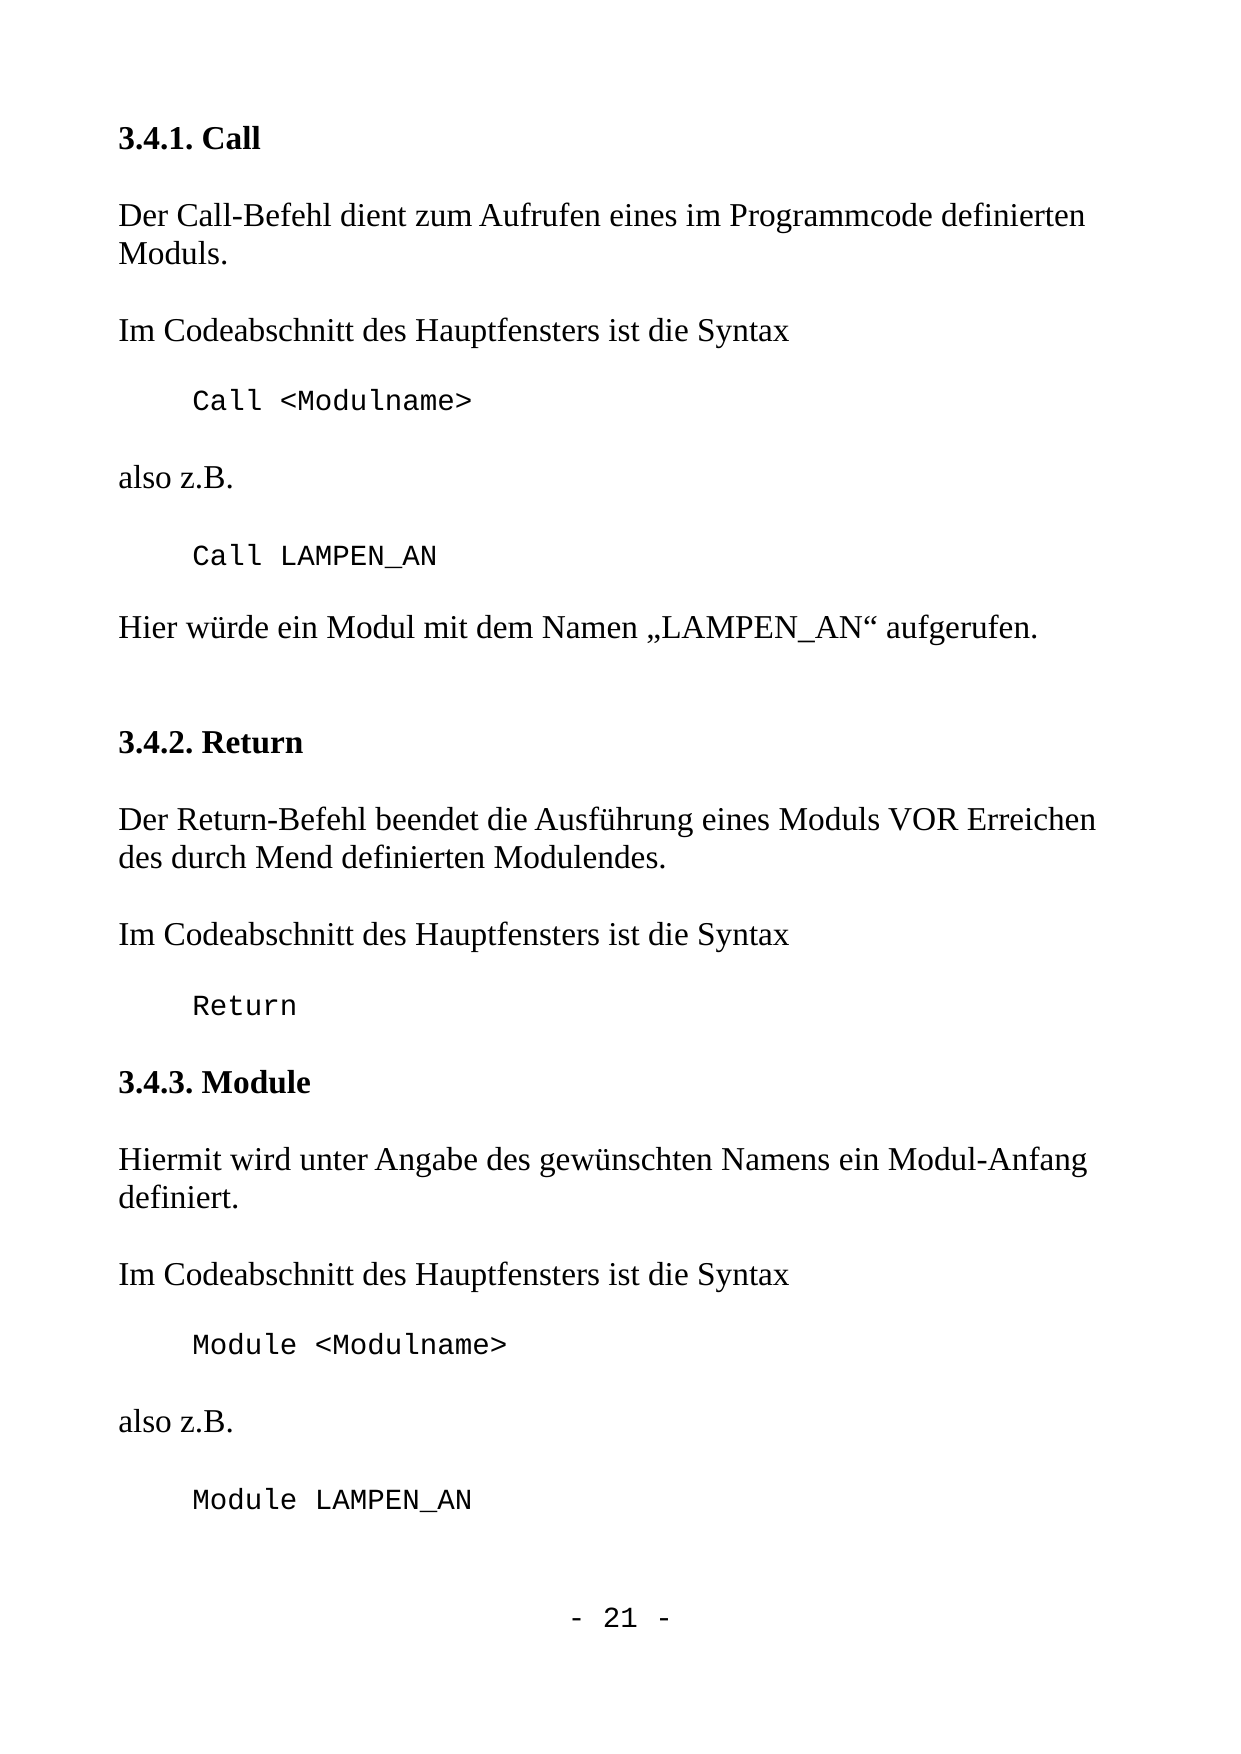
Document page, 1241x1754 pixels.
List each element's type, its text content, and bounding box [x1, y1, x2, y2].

text 3.4.2. Return [118, 722, 1122, 761]
text Im Codeabschnitt des Hauptfensters ist die Syntax [118, 1254, 1122, 1292]
text 3.4.3. Module [118, 1062, 1122, 1100]
text Call LAMPEN_AN [118, 534, 1122, 574]
text Module LAMPEN_AN [118, 1478, 1122, 1518]
text Der Return-Befehl beendet die Ausführung eines Moduls VOR Erreichen des durch Mend definierten Modulendes. [118, 799, 1122, 876]
text Hiermit wird unter Angabe des gewünschten Namens ein Modul-Anfang definiert. [118, 1139, 1122, 1215]
text also z.B. [118, 458, 1122, 496]
text Im Codeabschnitt des Hauptfensters ist die Syntax [118, 310, 1122, 348]
text 3.4.1. Call [118, 118, 1122, 156]
text Im Codeabschnitt des Hauptfensters ist die Syntax [118, 914, 1122, 952]
text Hier würde ein Modul mit dem Namen „LAMPEN_AN“ aufgerufen. [118, 607, 1122, 646]
text Return [118, 991, 1122, 1024]
text Der Call-Befehl dient zum Aufrufen eines im Programmcode definierten Moduls. [118, 195, 1122, 271]
text also z.B. [118, 1402, 1122, 1440]
text Call <Modulname> [118, 386, 1122, 419]
text Module <Modulname> [118, 1330, 1122, 1363]
